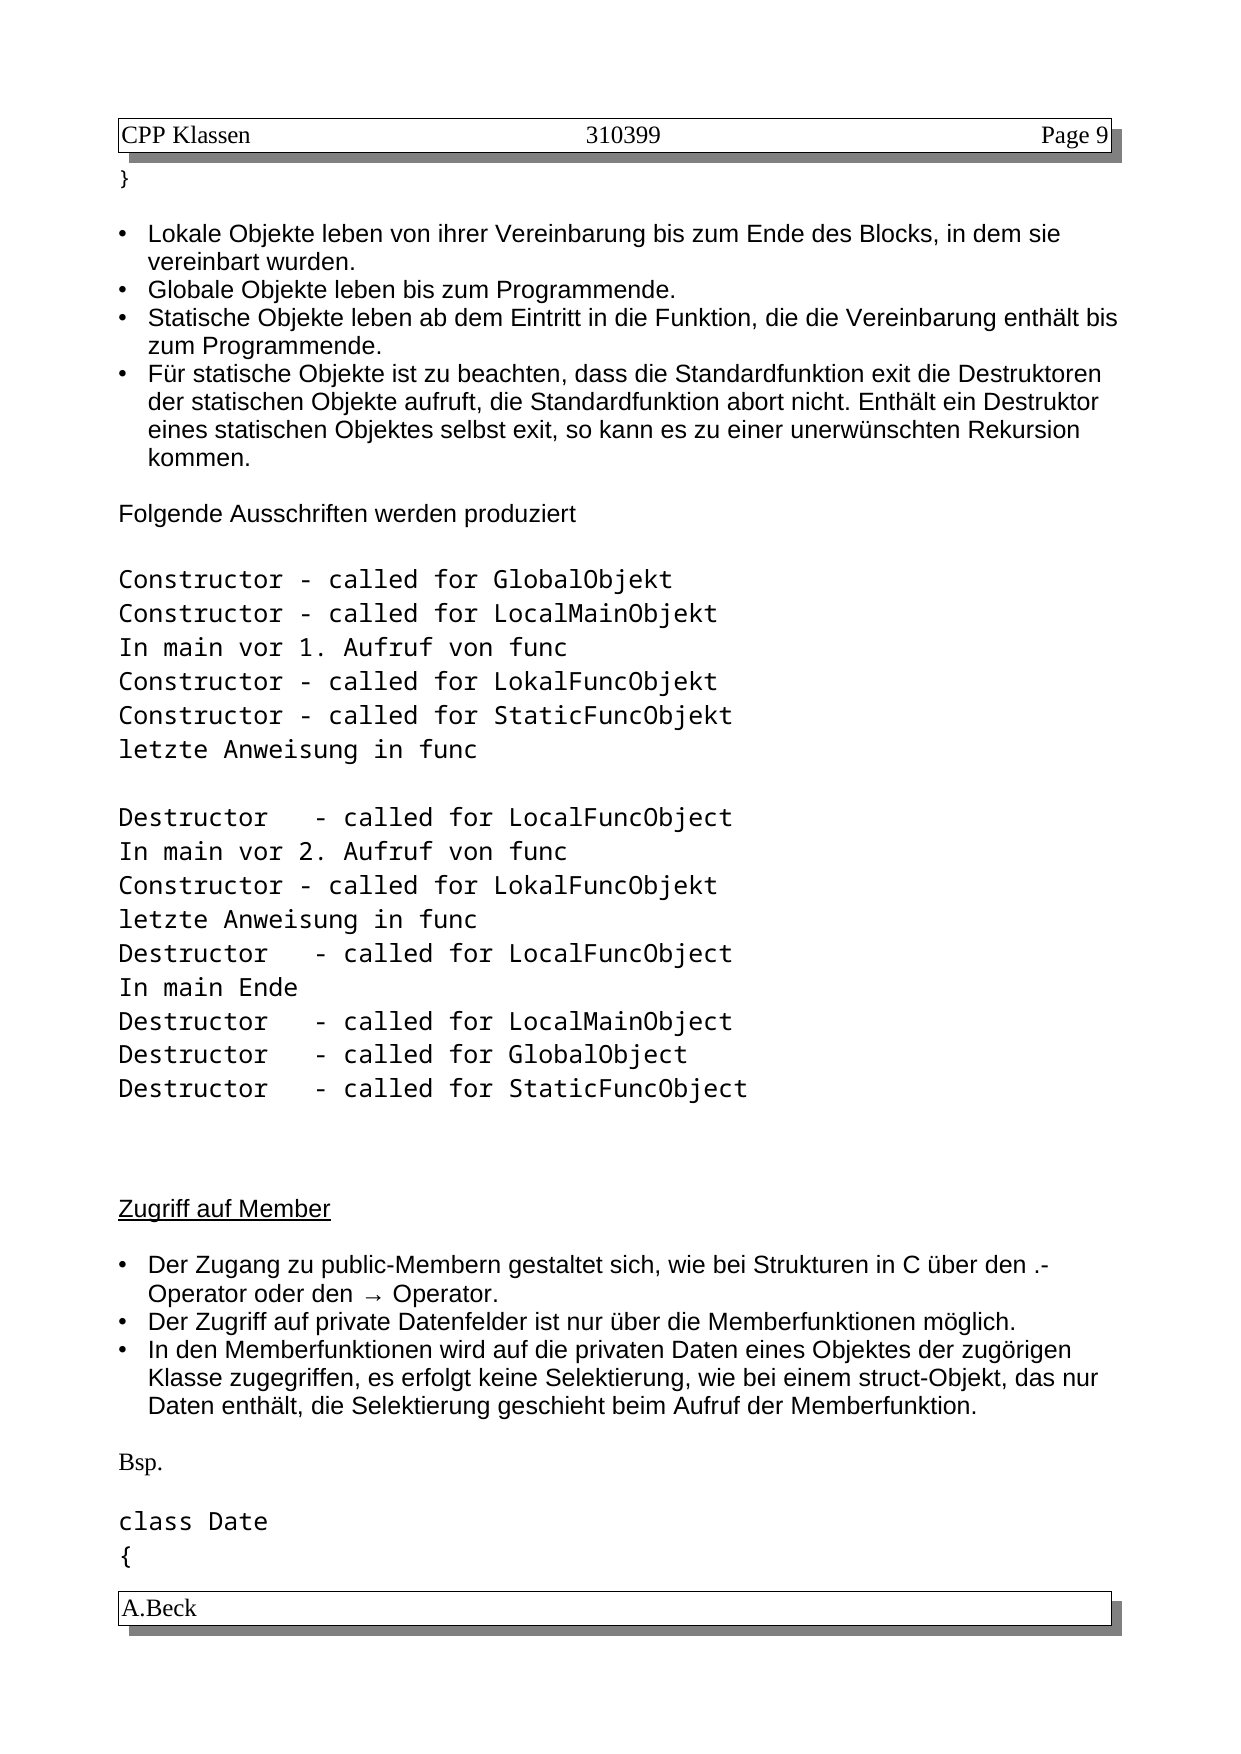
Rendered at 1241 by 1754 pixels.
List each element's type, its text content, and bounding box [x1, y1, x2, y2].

text Constructor - called for LokalFuncObjekt [118, 664, 1122, 698]
text Folgende Ausschriften werden produziert [118, 500, 1122, 528]
text Constructor - called for GlobalObjekt [118, 562, 1122, 596]
text { [118, 1538, 1122, 1572]
text In main vor 2. Aufruf von func [118, 834, 1122, 868]
text In main vor 1. Aufruf von func [118, 630, 1122, 664]
text Destructor - called for LocalMainObject [118, 1003, 1122, 1037]
text Destructor - called for StaticFuncObject [118, 1071, 1122, 1105]
text Zugriff auf Member [118, 1195, 1122, 1223]
text Constructor - called for LokalFuncObjekt [118, 868, 1122, 902]
text } [118, 163, 1122, 191]
text Constructor - called for StaticFuncObjekt [118, 698, 1122, 732]
text Destructor - called for GlobalObject [118, 1037, 1122, 1071]
list Der Zugriff auf private Datenfelder ist nur über die Memberfunktionen möglich. [118, 1307, 1122, 1336]
text Constructor - called for LocalMainObjekt [118, 596, 1122, 630]
list Globale Objekte leben bis zum Programmende. [118, 276, 1122, 304]
text In main Ende [118, 969, 1122, 1003]
list Statische Objekte leben ab dem Eintritt in die Funktion, die die Vereinbarung enthält bis zum Programmende. [118, 304, 1122, 360]
list Für statische Objekte ist zu beachten, dass die Standardfunktion exit die Destruktoren der statischen Objekte aufruft, die Standardfunktion abort nicht. Enthält ein Destruktor eines statischen Objektes selbst exit, so kann es zu einer unerwünschten Rekursion kommen. [118, 360, 1122, 472]
list Der Zugang zu public-Membern gestaltet sich, wie bei Strukturen in C über den .-Operator oder den → Operator. [118, 1251, 1122, 1307]
text Destructor - called for LocalFuncObject [118, 936, 1122, 969]
text class Date [118, 1504, 1122, 1538]
text letzte Anweisung in func [118, 902, 1122, 936]
text Bsp. [118, 1448, 1122, 1476]
list In den Memberfunktionen wird auf die privaten Daten eines Objektes der zugörigen Klasse zugegriffen, es erfolgt keine Selektierung, wie bei einem struct-Objekt, das nur Daten enthält, die Selektierung geschieht beim Aufruf der Memberfunktion. [118, 1336, 1122, 1419]
text letzte Anweisung in func [118, 732, 1122, 766]
list Lokale Objekte leben von ihrer Vereinbarung bis zum Ende des Blocks, in dem sie vereinbart wurden. [118, 220, 1122, 276]
text Destructor - called for LocalFuncObject [118, 800, 1122, 834]
